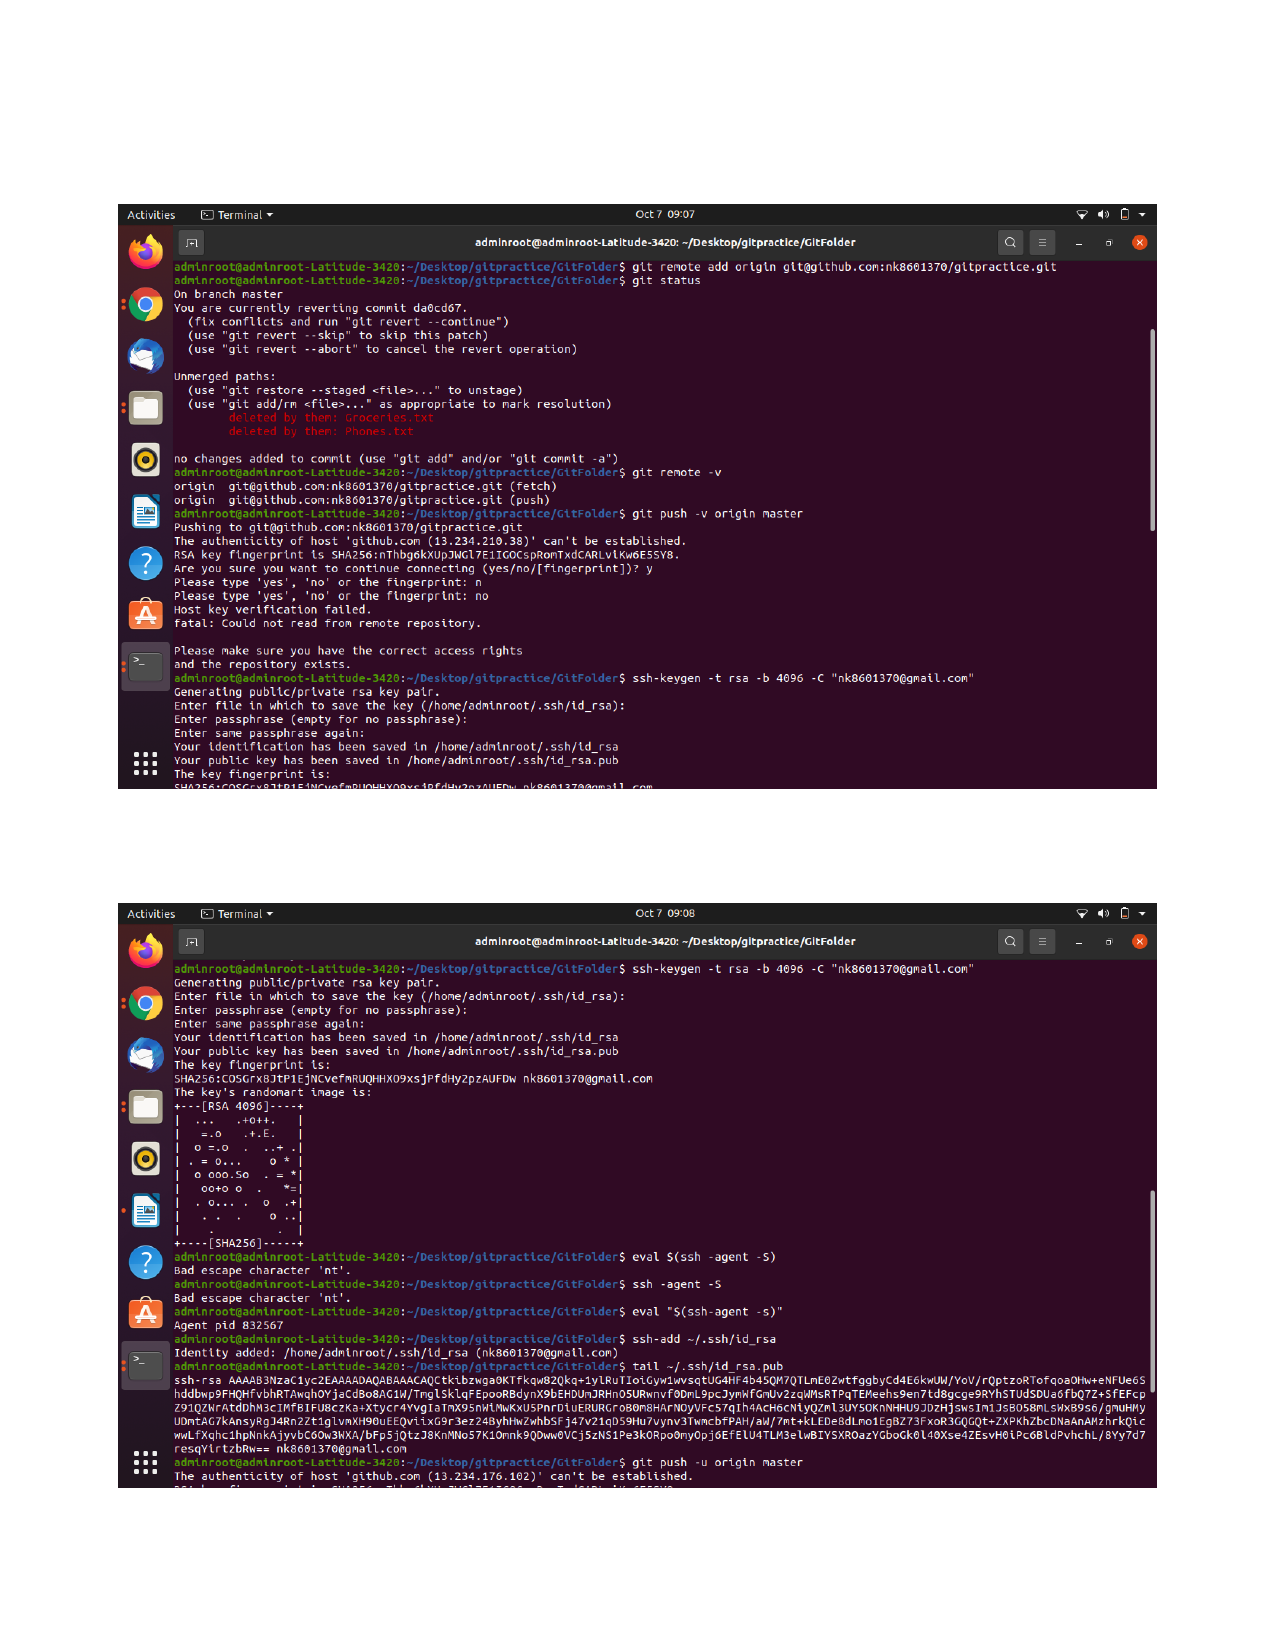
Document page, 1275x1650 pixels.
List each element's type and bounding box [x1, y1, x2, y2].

picture [118, 204, 1157, 789]
picture [118, 903, 1157, 1488]
